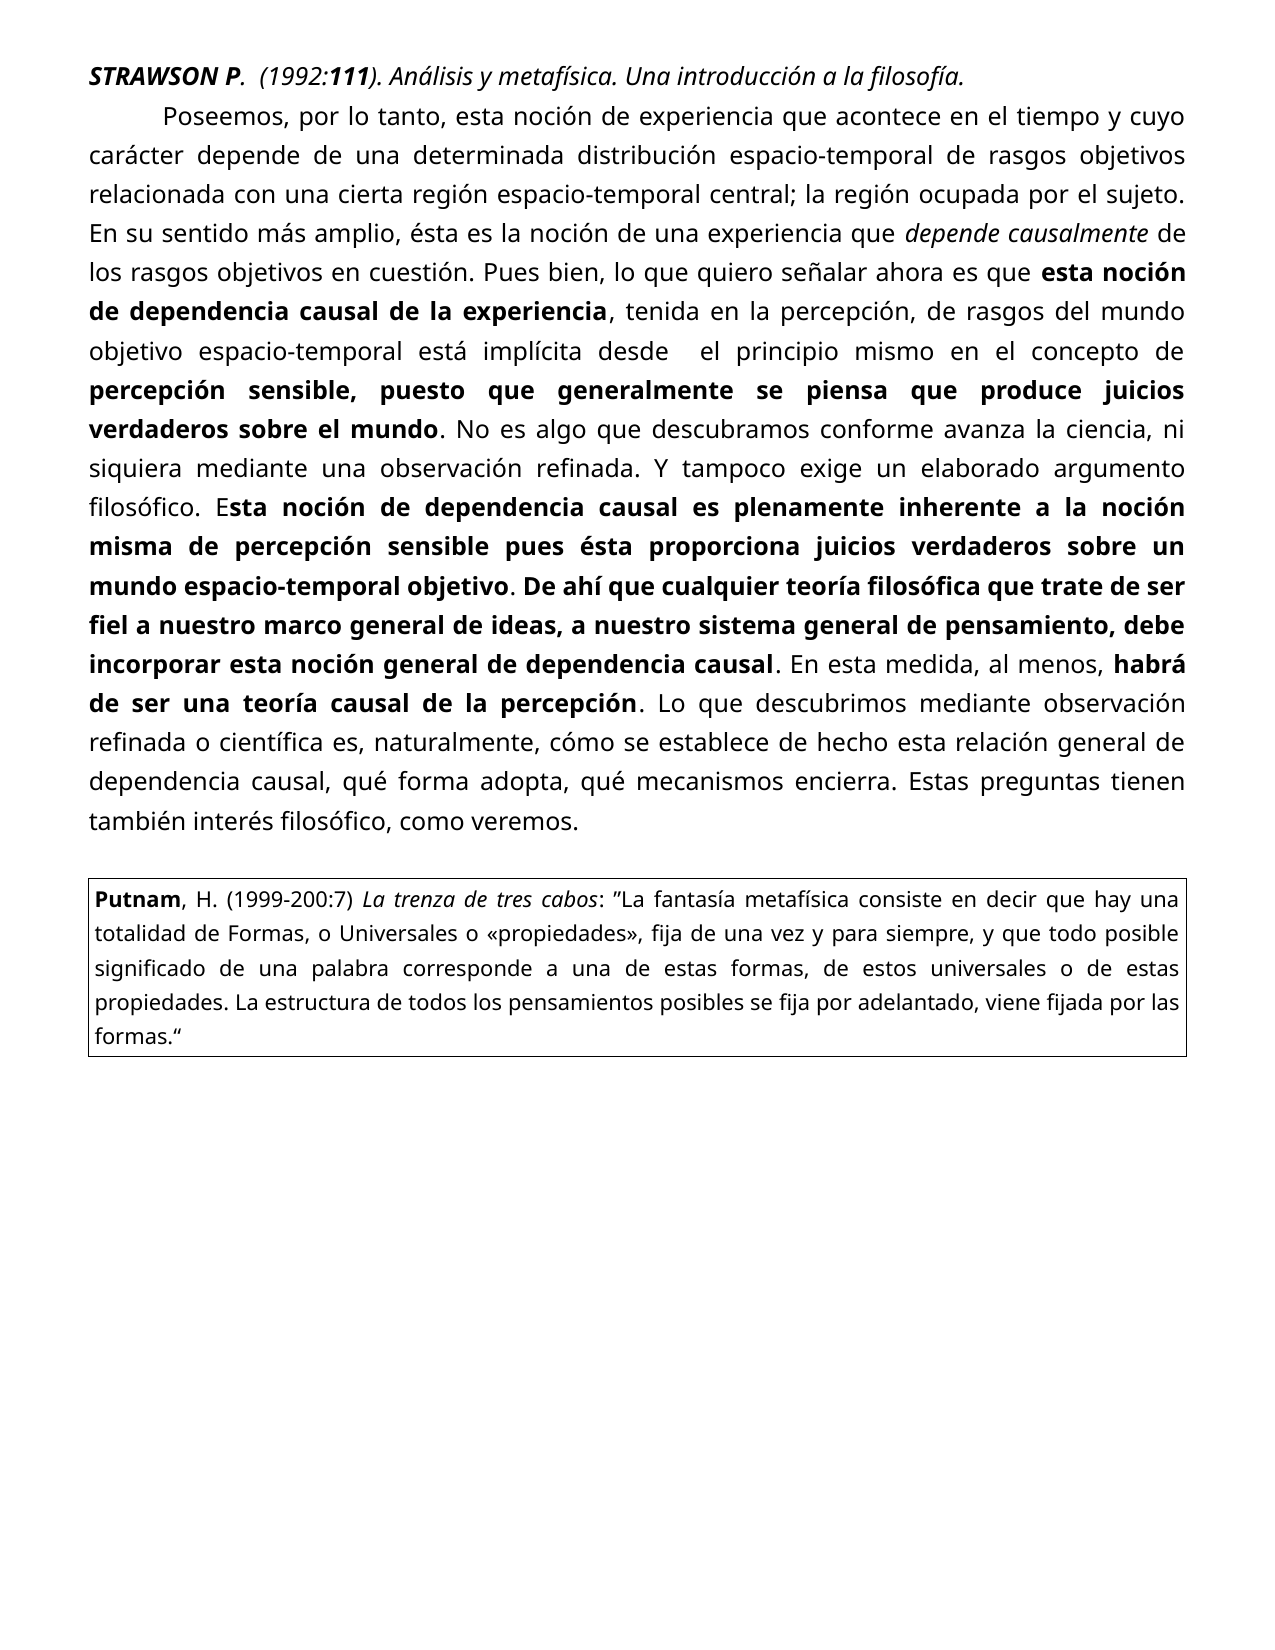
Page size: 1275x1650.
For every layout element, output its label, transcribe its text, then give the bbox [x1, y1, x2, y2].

table_header Putnam, H. (1999-200:7) La trenza de tres cabos: ”La fantasía metafísica consiste en decir que hay una totalidad de Formas, o Universales o «propiedades», fija de una vez y para siempre, y que todo posible significado de una palabra corresponde a una de estas formas, de estos universales o de estas propiedades. La estructura de todos los pensamientos posibles se fija por adelantado, viene fijada por las formas.“ [89, 879, 1186, 1056]
text Poseemos, por lo tanto, esta noción de experiencia que acontece en el tiempo y cuyo carácter depende de una determinada distribución espacio-temporal de rasgos objetivos relacionada con una cierta región espacio-temporal central; la región ocupada por el sujeto. En su sentido más amplio, ésta es la noción de una experiencia que depende causalmente de los rasgos objetivos en cuestión. Pues bien, lo que quiero señalar ahora es que esta noción de dependencia causal de la experiencia, tenida en la percepción, de rasgos del mundo objetivo espacio-temporal está implícita desde el principio mismo en el concepto de percepción sensible, puesto que generalmente se piensa que produce juicios verdaderos sobre el mundo. No es algo que descubramos conforme avanza la ciencia, ni siquiera mediante una observación refinada. Y tampoco exige un elaborado argumento filosófico. Esta noción de dependencia causal es plenamente inherente a la noción misma de percepción sensible pues ésta proporciona juicios verdaderos sobre un mundo espacio-temporal objetivo. De ahí que cualquier teoría filosófica que trate de ser fiel a nuestro marco general de ideas, a nuestro sistema general de pensamiento, debe incorporar esta noción general de dependencia causal. En esta medida, al menos, habrá de ser una teoría causal de la percepción. Lo que descubrimos mediante observación refinada o científica es, naturalmente, cómo se establece de hecho esta relación general de dependencia causal, qué forma adopta, qué mecanismos encierra. Estas preguntas tienen también interés filosófico, como veremos. [88, 98, 1186, 837]
text STRAWSON P. (1992:111). Análisis y metafísica. Una introducción a la filosofía. [88, 59, 1186, 93]
